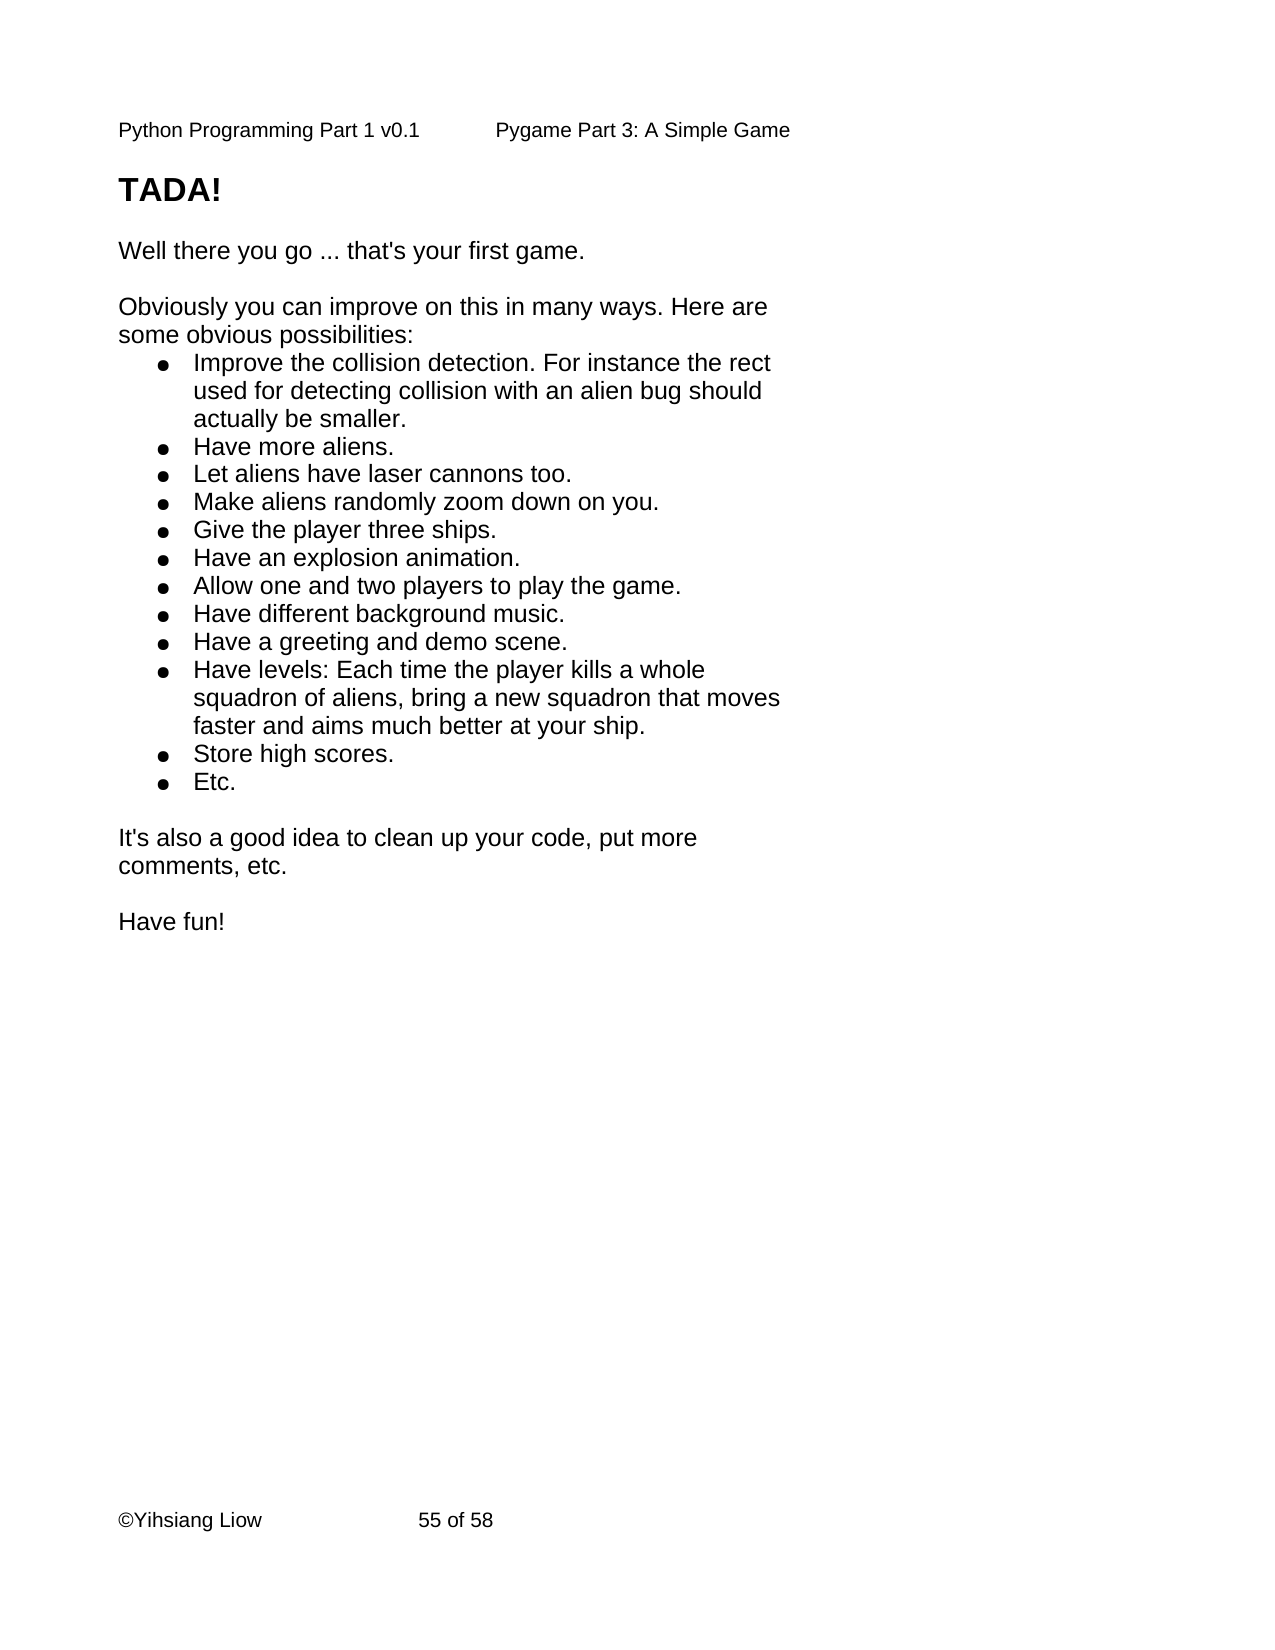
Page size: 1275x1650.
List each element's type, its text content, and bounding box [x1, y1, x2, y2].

list Make aliens randomly zoom down on you. [156, 488, 793, 516]
list Have levels: Each time the player kills a whole squadron of aliens, bring a new squadron that moves faster and aims much better at your ship. [156, 656, 793, 739]
text TADA! [118, 171, 793, 208]
list Allow one and two players to play the game. [156, 572, 793, 600]
list Have an explosion animation. [156, 544, 793, 572]
text It's also a good idea to clean up your code, put more comments, etc. [118, 823, 793, 879]
list Improve the collision detection. For instance the rect used for detecting collision with an alien bug should actually be smaller. [156, 348, 793, 432]
list Store high scores. [156, 739, 793, 767]
text Obviously you can improve on this in many ways. Here are some obvious possibilities: [118, 293, 793, 348]
text Have fun! [118, 908, 793, 936]
list Have more aliens. [156, 432, 793, 460]
list Etc. [156, 767, 793, 795]
text Well there you go ... that's your first game. [118, 236, 793, 264]
list Have different background music. [156, 600, 793, 628]
list Have a greeting and demo scene. [156, 628, 793, 656]
list Give the player three ships. [156, 516, 793, 544]
list Let aliens have laser cannons too. [156, 460, 793, 488]
